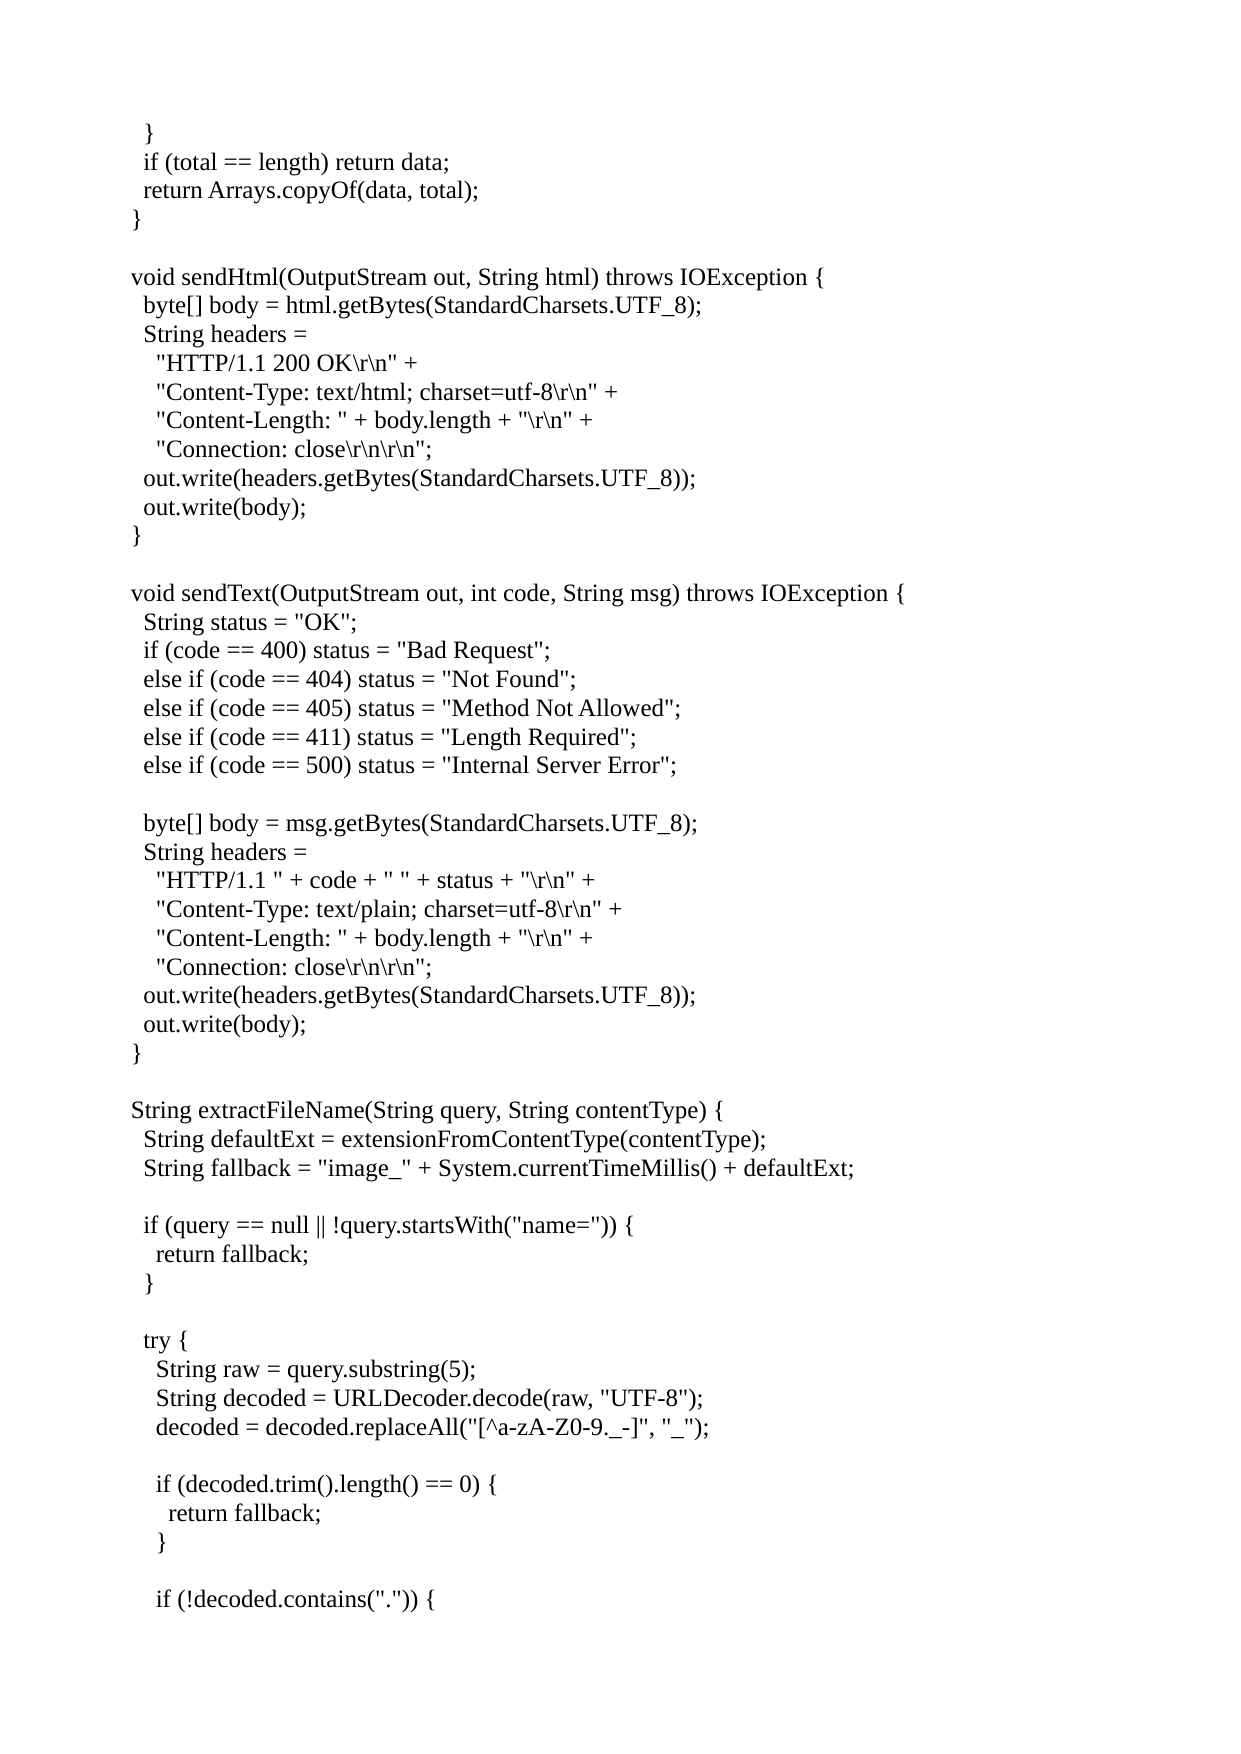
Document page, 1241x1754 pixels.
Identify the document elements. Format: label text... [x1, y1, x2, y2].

text } [118, 1268, 1122, 1297]
text "Content-Length: " + body.length + "\r\n" + [118, 406, 1122, 434]
text void sendHtml(OutputStream out, String html) throws IOException { [118, 262, 1122, 291]
text try { [118, 1326, 1122, 1354]
text } [118, 1038, 1122, 1067]
text "HTTP/1.1 200 OK\r\n" + [118, 348, 1122, 377]
text if (decoded.trim().length() == 0) { [118, 1469, 1122, 1498]
text "HTTP/1.1 " + code + " " + status + "\r\n" + [118, 866, 1122, 894]
text void sendText(OutputStream out, int code, String msg) throws IOException { [118, 578, 1122, 607]
text } [118, 521, 1122, 549]
text "Content-Type: text/html; charset=utf-8\r\n" + [118, 377, 1122, 406]
text if (code == 400) status = "Bad Request"; [118, 636, 1122, 664]
text String raw = query.substring(5); [118, 1354, 1122, 1383]
text if (total == length) return data; [118, 147, 1122, 176]
text } [118, 1527, 1122, 1556]
text else if (code == 404) status = "Not Found"; [118, 664, 1122, 693]
text byte[] body = msg.getBytes(StandardCharsets.UTF_8); [118, 808, 1122, 837]
text out.write(body); [118, 1009, 1122, 1038]
text "Content-Length: " + body.length + "\r\n" + [118, 923, 1122, 952]
text } [118, 204, 1122, 233]
text out.write(body); [118, 492, 1122, 521]
text else if (code == 405) status = "Method Not Allowed"; [118, 693, 1122, 722]
text return fallback; [118, 1498, 1122, 1527]
text decoded = decoded.replaceAll("[^a-zA-Z0-9._-]", "_"); [118, 1412, 1122, 1441]
text String headers = [118, 837, 1122, 866]
text out.write(headers.getBytes(StandardCharsets.UTF_8)); [118, 463, 1122, 492]
text out.write(headers.getBytes(StandardCharsets.UTF_8)); [118, 981, 1122, 1009]
text } [118, 118, 1122, 147]
text if (query == null || !query.startsWith("name=")) { [118, 1211, 1122, 1239]
text String fallback = "image_" + System.currentTimeMillis() + defaultExt; [118, 1153, 1122, 1182]
text String extractFileName(String query, String contentType) { [118, 1096, 1122, 1124]
text String decoded = URLDecoder.decode(raw, "UTF-8"); [118, 1383, 1122, 1412]
text "Content-Type: text/plain; charset=utf-8\r\n" + [118, 894, 1122, 923]
text else if (code == 411) status = "Length Required"; [118, 722, 1122, 751]
text String defaultExt = extensionFromContentType(contentType); [118, 1124, 1122, 1153]
text String headers = [118, 319, 1122, 348]
text "Connection: close\r\n\r\n"; [118, 952, 1122, 981]
text if (!decoded.contains(".")) { [118, 1584, 1122, 1613]
text else if (code == 500) status = "Internal Server Error"; [118, 751, 1122, 779]
text "Connection: close\r\n\r\n"; [118, 434, 1122, 463]
text byte[] body = html.getBytes(StandardCharsets.UTF_8); [118, 291, 1122, 319]
text return fallback; [118, 1239, 1122, 1268]
text return Arrays.copyOf(data, total); [118, 176, 1122, 204]
text String status = "OK"; [118, 607, 1122, 636]
